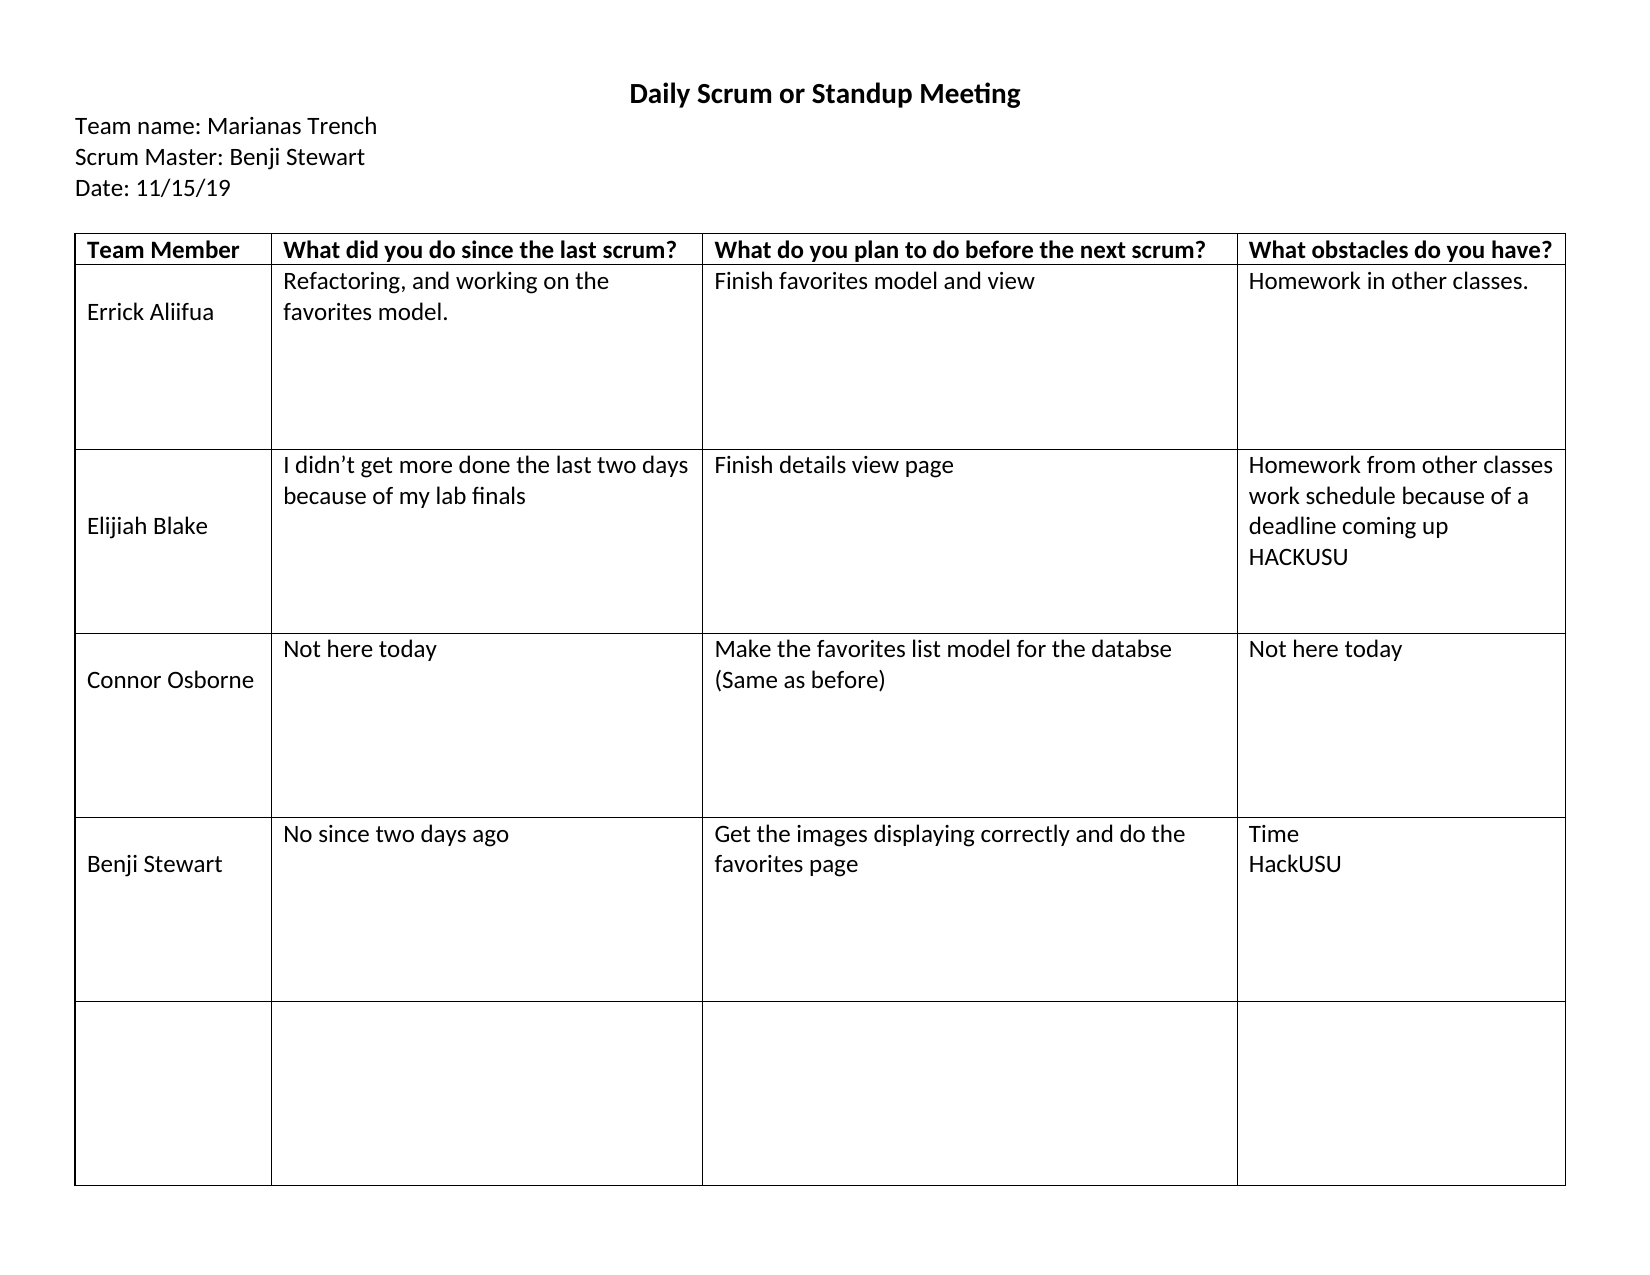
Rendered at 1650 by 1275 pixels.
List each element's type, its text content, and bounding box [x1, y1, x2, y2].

table_cell [76, 1002, 271, 1185]
table_cell Make the favorites list model for the databse (Same as before) [703, 634, 1237, 817]
table_header What obstacles do you have? [1238, 234, 1565, 264]
table_cell [703, 1002, 1237, 1185]
table_cell Homework in other classes. [1238, 265, 1565, 448]
table_cell Homework from other classes work schedule because of a deadline coming up HACKUSU [1238, 450, 1565, 633]
table_header What did you do since the last scrum? [272, 234, 702, 264]
table_header Team Member [76, 234, 271, 264]
text Daily Scrum or Standup Meeting [75, 75, 1575, 111]
text Team name: Marianas Trench [75, 111, 1575, 141]
text Date: 11/15/19 [75, 172, 1575, 202]
table_cell Connor Osborne [76, 634, 271, 817]
table_cell [1238, 1002, 1565, 1185]
table_cell I didn’t get more done the last two days because of my lab finals [272, 450, 702, 633]
table_cell Elijiah Blake [76, 450, 271, 633]
table_cell Errick Aliifua [76, 265, 271, 448]
table_cell Time HackUSU [1238, 818, 1565, 1001]
table_cell Not here today [1238, 634, 1565, 817]
table_cell No since two days ago [272, 818, 702, 1001]
text Scrum Master: Benji Stewart [75, 141, 1575, 172]
table_cell Not here today [272, 634, 702, 817]
table_cell Refactoring, and working on the favorites model. [272, 265, 702, 448]
table_cell Finish details view page [703, 450, 1237, 633]
table_cell [272, 1002, 702, 1185]
table_cell Get the images displaying correctly and do the favorites page [703, 818, 1237, 1001]
table_cell Benji Stewart [76, 818, 271, 1001]
table_cell Finish favorites model and view [703, 265, 1237, 448]
table_header What do you plan to do before the next scrum? [703, 234, 1237, 264]
